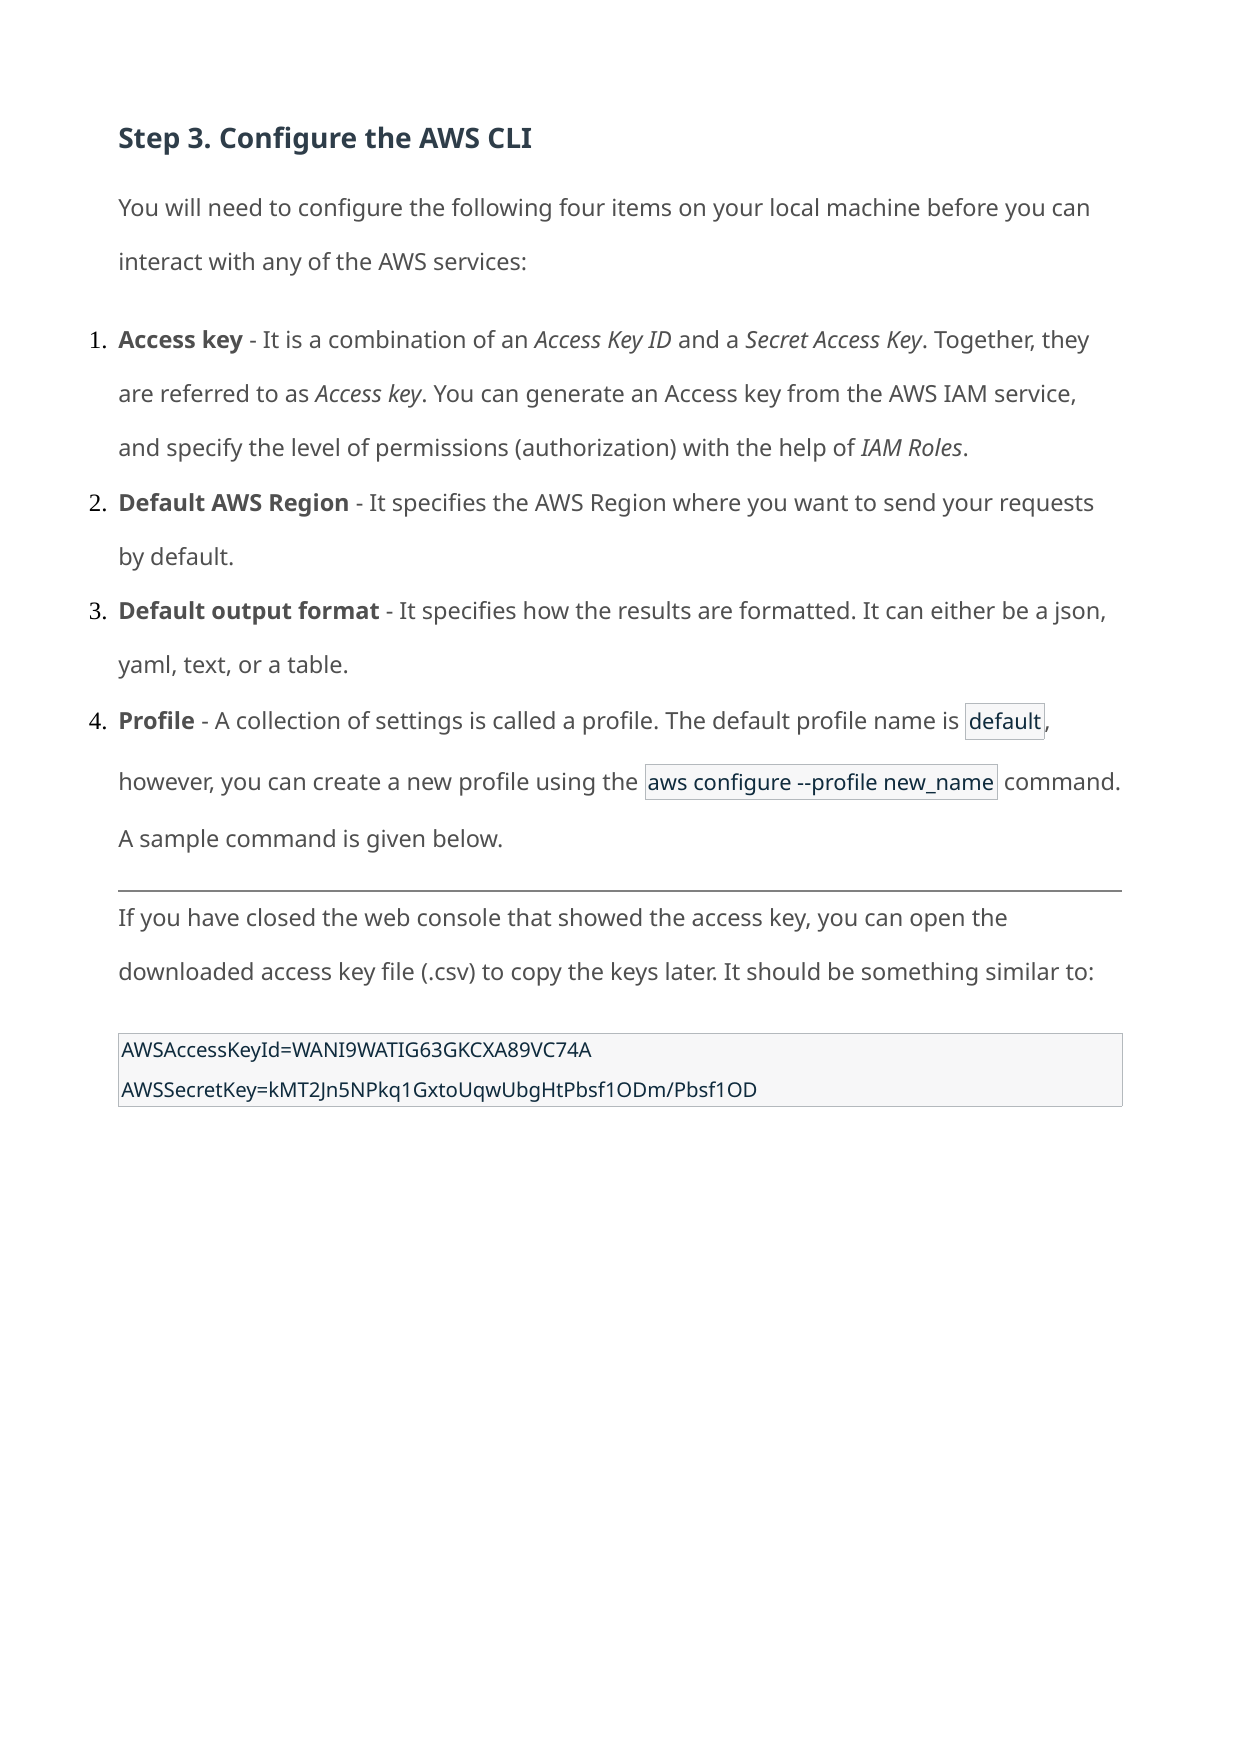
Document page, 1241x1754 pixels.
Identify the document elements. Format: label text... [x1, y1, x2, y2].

text You will need to configure the following four items on your local machine before you can interact with any of the AWS services: [118, 191, 1122, 277]
list Access key - It is a combination of an Access Key ID and a Secret Access Key. Together, they are referred to as Access key. You can generate an Access key from the AWS IAM service, and specify the level of permissions (authorization) with the help of IAM Roles. [118, 323, 1122, 463]
text If you have closed the web console that showed the access key, you can open the downloaded access key file (.csv) to copy the keys later. It should be something similar to: [118, 901, 1122, 987]
text AWSAccessKeyId=WANI9WATIG63GKCXA89VC74A [119, 1034, 1122, 1064]
list Profile - A collection of settings is called a profile. The default profile name is default, however, you can create a new profile using the aws configure --profile new_name command. A sample command is given below. [118, 703, 1122, 854]
text AWSSecretKey=kMT2Jn5NPkq1GxtoUqwUbgHtPbsf1ODm/Pbsf1OD [119, 1072, 1122, 1106]
list Default output format - It specifies how the results are formatted. It can either be a json, yaml, text, or a table. [118, 594, 1122, 681]
list Default AWS Region - It specifies the AWS Region where you want to send your requests by default. [118, 486, 1122, 572]
subtitle Step 3. Configure the AWS CLI [118, 118, 1122, 156]
